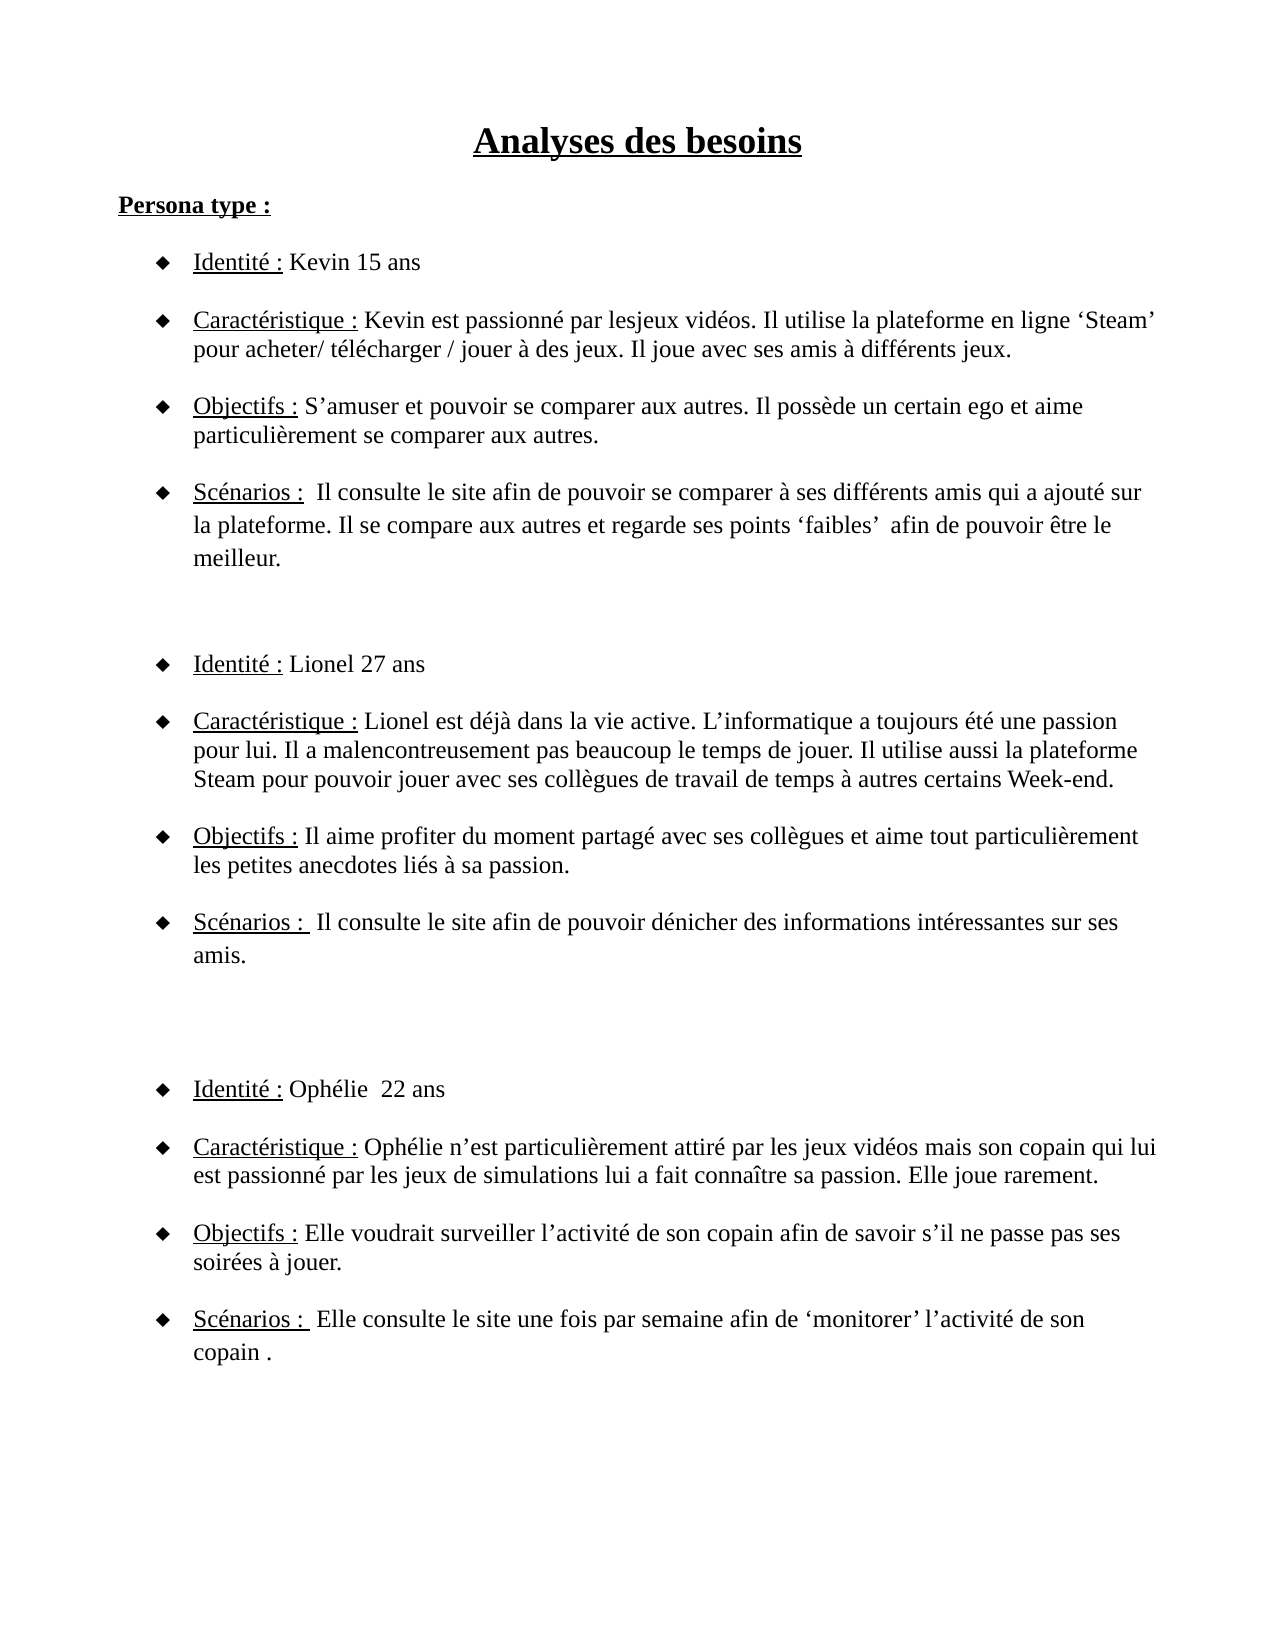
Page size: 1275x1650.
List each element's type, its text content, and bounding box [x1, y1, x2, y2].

list Caractéristique : Kevin est passionné par lesjeux vidéos. Il utilise la plateforme en ligne ‘Steam’ pour acheter/ télécharger / jouer à des jeux. Il joue avec ses amis à différents jeux. [156, 305, 1157, 362]
list Identité : Lionel 27 ans [156, 649, 1157, 677]
list Caractéristique : Lionel est déjà dans la vie active. L’informatique a toujours été une passion pour lui. Il a malencontreusement pas beaucoup le temps de jouer. Il utilise aussi la plateforme Steam pour pouvoir jouer avec ses collègues de travail de temps à autres certains Week-end. [156, 706, 1157, 792]
list Scénarios : Il consulte le site afin de pouvoir se comparer à ses différents amis qui a ajouté sur la plateforme. Il se compare aux autres et regarde ses points ‘faibles’ afin de pouvoir être le meilleur. [156, 477, 1157, 572]
list Identité : Kevin 15 ans [156, 247, 1157, 276]
list Identité : Ophélie 22 ans [156, 1074, 1157, 1103]
list Objectifs : Il aime profiter du moment partagé avec ses collègues et aime tout particulièrement [156, 821, 1157, 850]
text Persona type : [118, 190, 1157, 219]
list Caractéristique : Ophélie n’est particulièrement attiré par les jeux vidéos mais son copain qui lui est passionné par les jeux de simulations lui a fait connaître sa passion. Elle joue rarement. [156, 1132, 1157, 1189]
list Scénarios : Il consulte le site afin de pouvoir dénicher des informations intéressantes sur ses amis. [156, 907, 1157, 969]
list Scénarios : Elle consulte le site une fois par semaine afin de ‘monitorer’ l’activité de son copain . [156, 1304, 1157, 1366]
text Analyses des besoins [118, 118, 1157, 161]
list les petites anecdotes liés à sa passion. [156, 850, 1157, 879]
list Objectifs : Elle voudrait surveiller l’activité de son copain afin de savoir s’il ne passe pas ses soirées à jouer. [156, 1218, 1157, 1276]
list Objectifs : S’amuser et pouvoir se comparer aux autres. Il possède un certain ego et aime particulièrement se comparer aux autres. [156, 391, 1157, 449]
